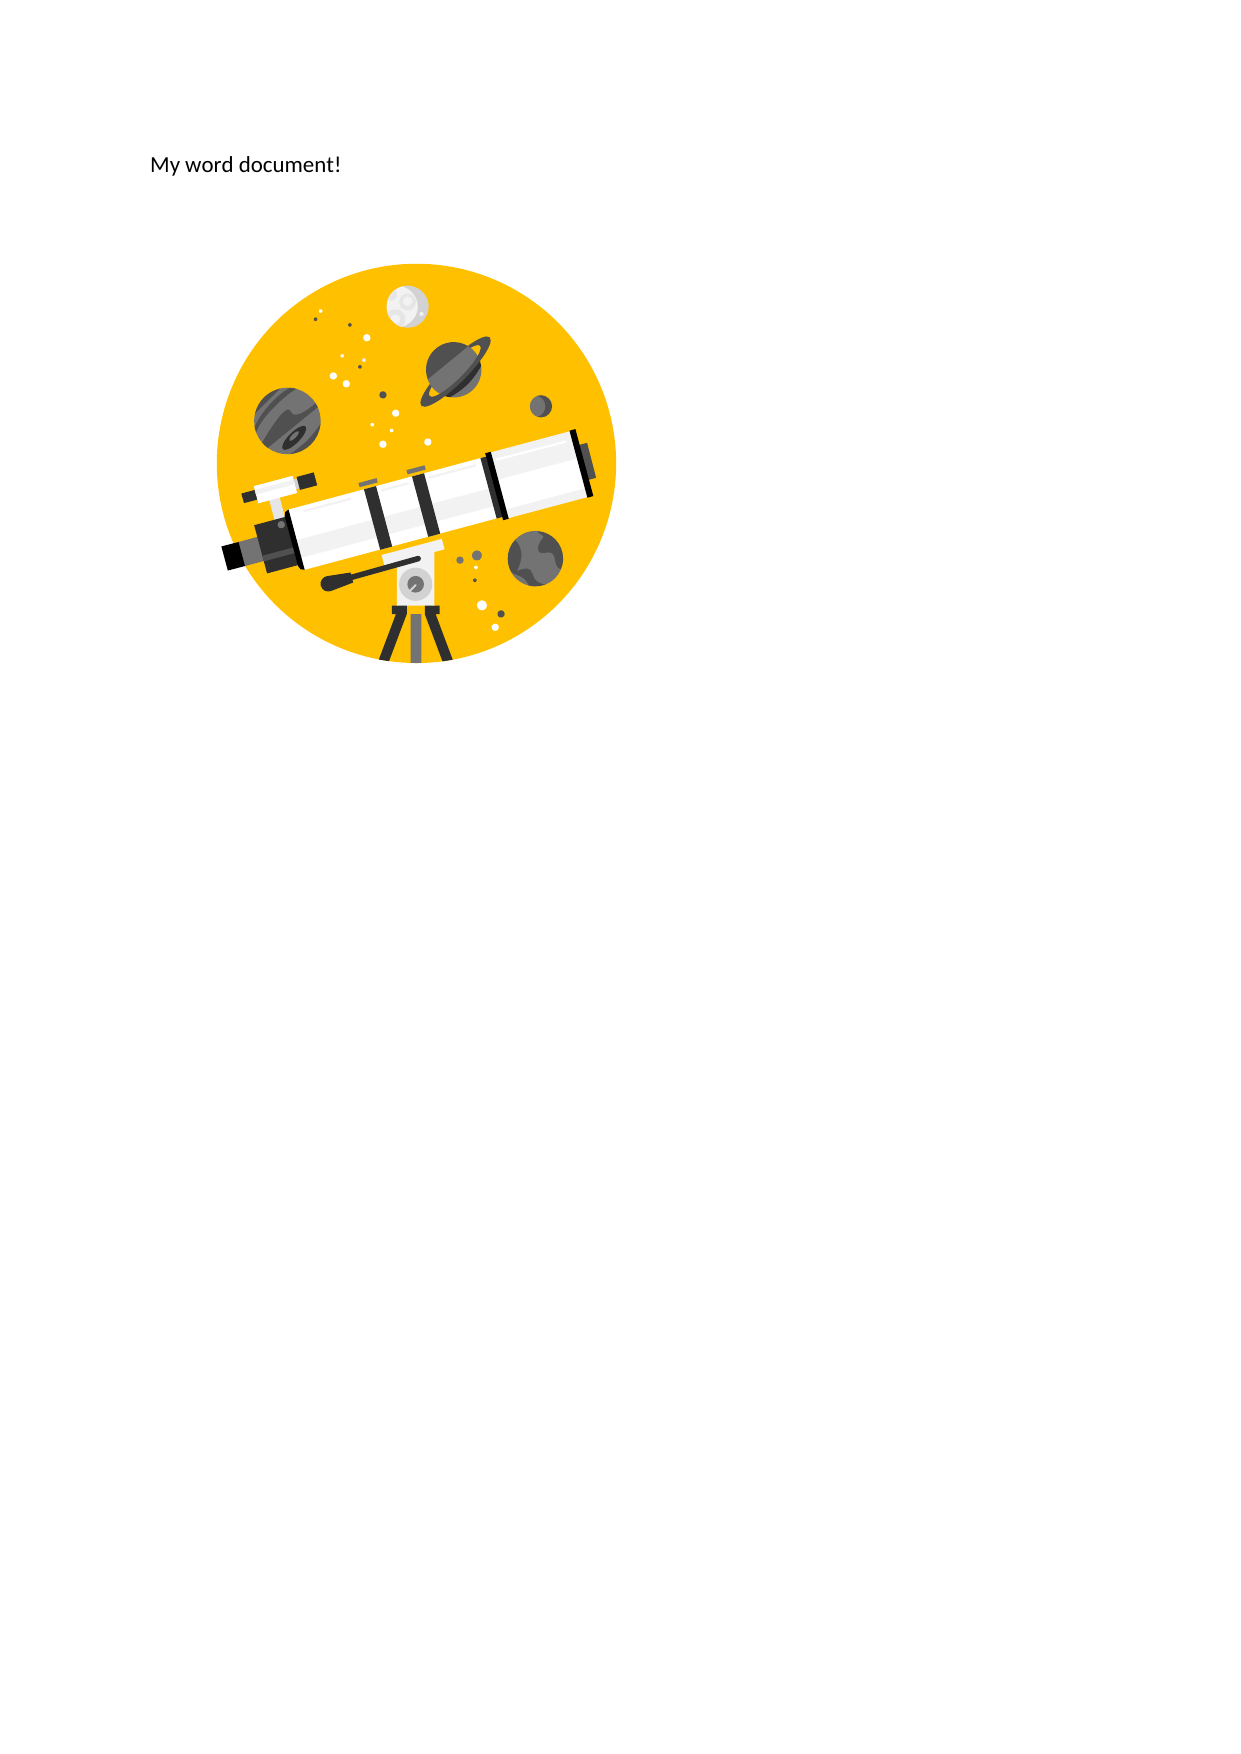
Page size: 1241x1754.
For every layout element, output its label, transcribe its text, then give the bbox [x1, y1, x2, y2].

text My word document! [150, 150, 1090, 178]
